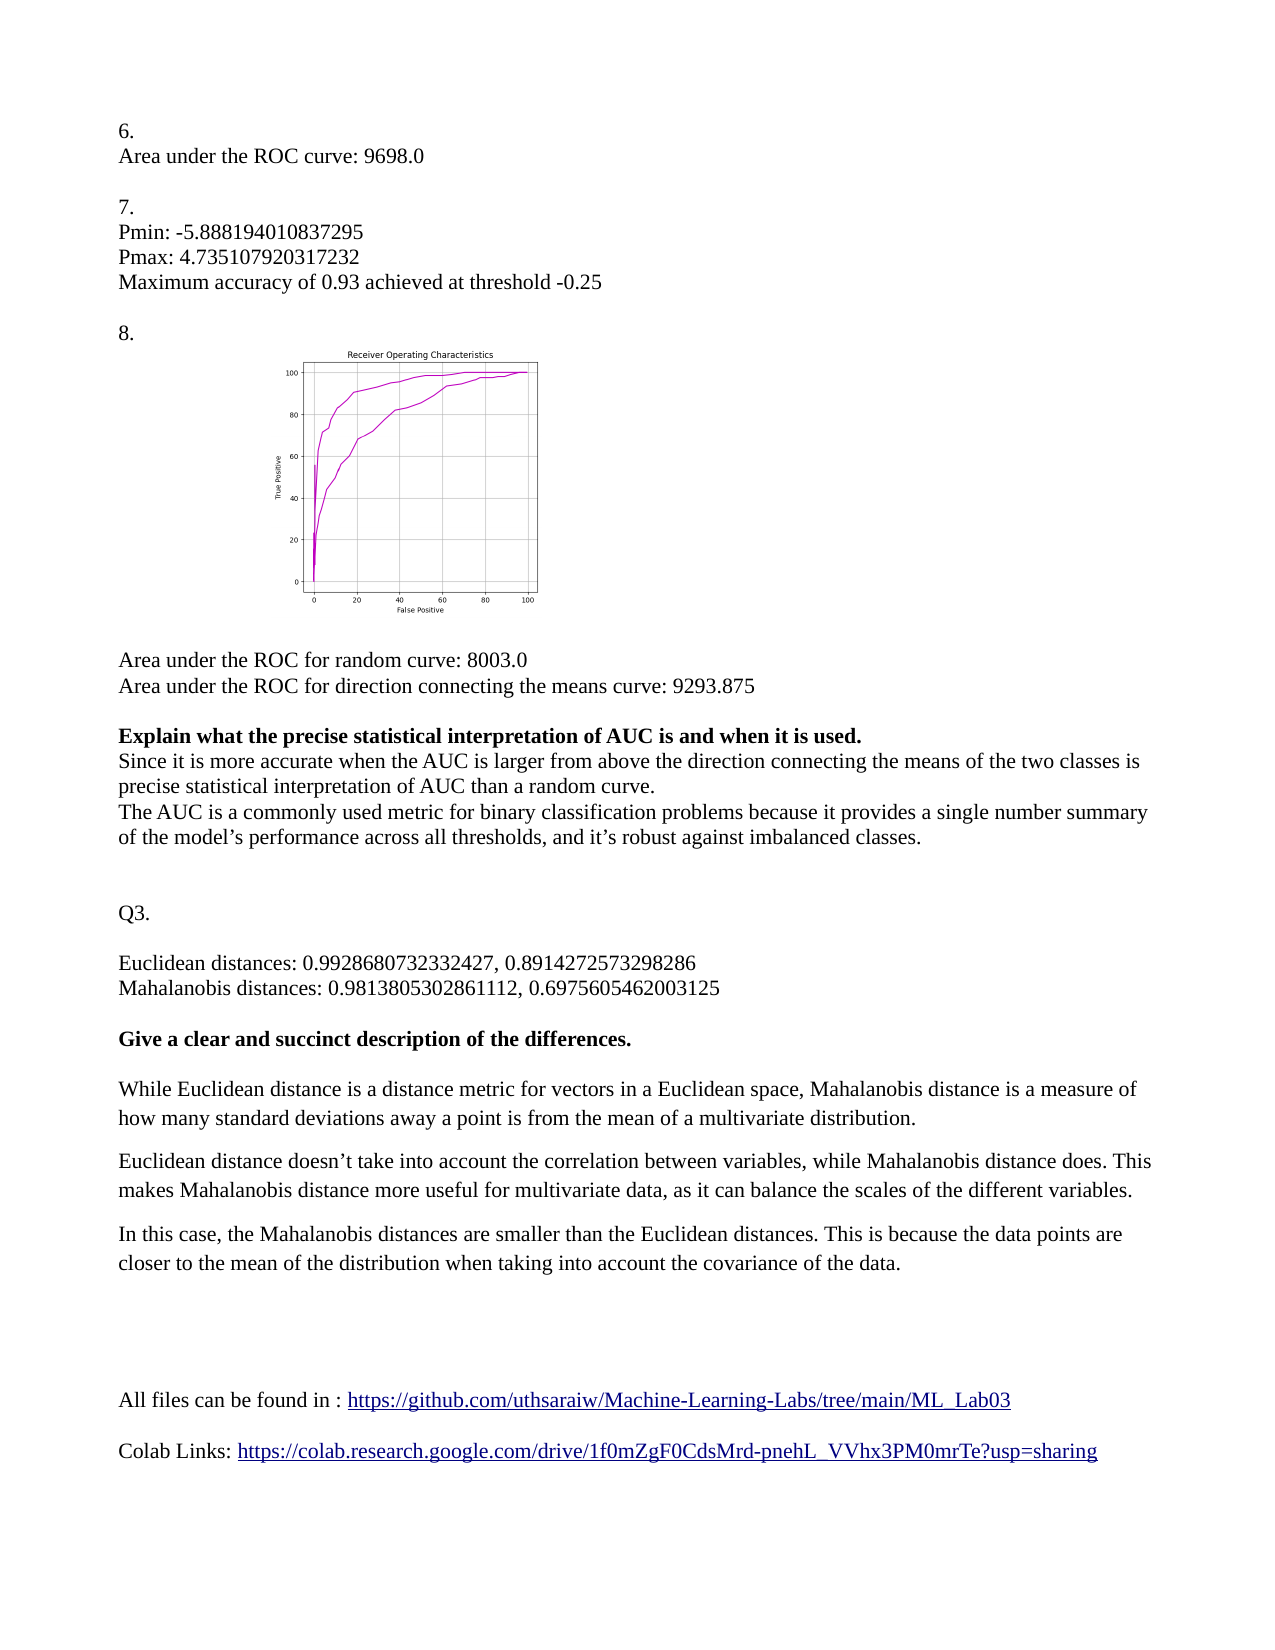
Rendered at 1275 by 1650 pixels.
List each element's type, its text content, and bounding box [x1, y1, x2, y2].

text Area under the ROC for random curve: 8003.0 [118, 647, 1157, 673]
text Colab Links: https://colab.research.google.com/drive/1f0mZgF0CdsMrd-pnehL_VVhx3PM0mrTe?usp=sharing [118, 1438, 1157, 1463]
text The AUC is a commonly used metric for binary classification problems because it provides a single number summary of the model’s performance across all thresholds, and it’s robust against imbalanced classes. [118, 799, 1157, 849]
text Give a clear and succinct description of the differences. [118, 1026, 1157, 1051]
list Euclidean distance doesn’t take into account the correlation between variables, while Mahalanobis distance does. This makes Mahalanobis distance more useful for multivariate data, as it can balance the scales of the different variables. [118, 1148, 1157, 1203]
picture [271, 346, 542, 618]
text Maximum accuracy of 0.93 achieved at threshold -0.25 [118, 269, 1157, 294]
text 6. [118, 118, 1157, 143]
text Pmin: -5.888194010837295 [118, 219, 1157, 244]
text Q3. [118, 899, 1157, 925]
text Pmax: 4.735107920317232 [118, 244, 1157, 269]
text Since it is more accurate when the AUC is larger from above the direction connecting the means of the two classes is precise statistical interpretation of AUC than a random curve. [118, 748, 1157, 799]
text Area under the ROC for direction connecting the means curve: 9293.875 [118, 673, 1157, 698]
text All files can be found in : https://github.com/uthsaraiw/Machine-Learning-Labs/tree/main/ML_Lab03 [118, 1387, 1157, 1413]
text 8. [118, 320, 1157, 345]
text Euclidean distances: 0.9928680732332427, 0.8914272573298286 [118, 950, 1157, 975]
text 7. [118, 194, 1157, 219]
text Explain what the precise statistical interpretation of AUC is and when it is used. [118, 723, 1157, 748]
text Mahalanobis distances: 0.9813805302861112, 0.6975605462003125 [118, 975, 1157, 1000]
text While Euclidean distance is a distance metric for vectors in a Euclidean space, Mahalanobis distance is a measure of how many standard deviations away a point is from the mean of a multivariate distribution. [118, 1076, 1157, 1130]
text Area under the ROC curve: 9698.0 [118, 143, 1157, 168]
list In this case, the Mahalanobis distances are smaller than the Euclidean distances. This is because the data points are closer to the mean of the distribution when taking into account the covariance of the data. [118, 1221, 1157, 1275]
